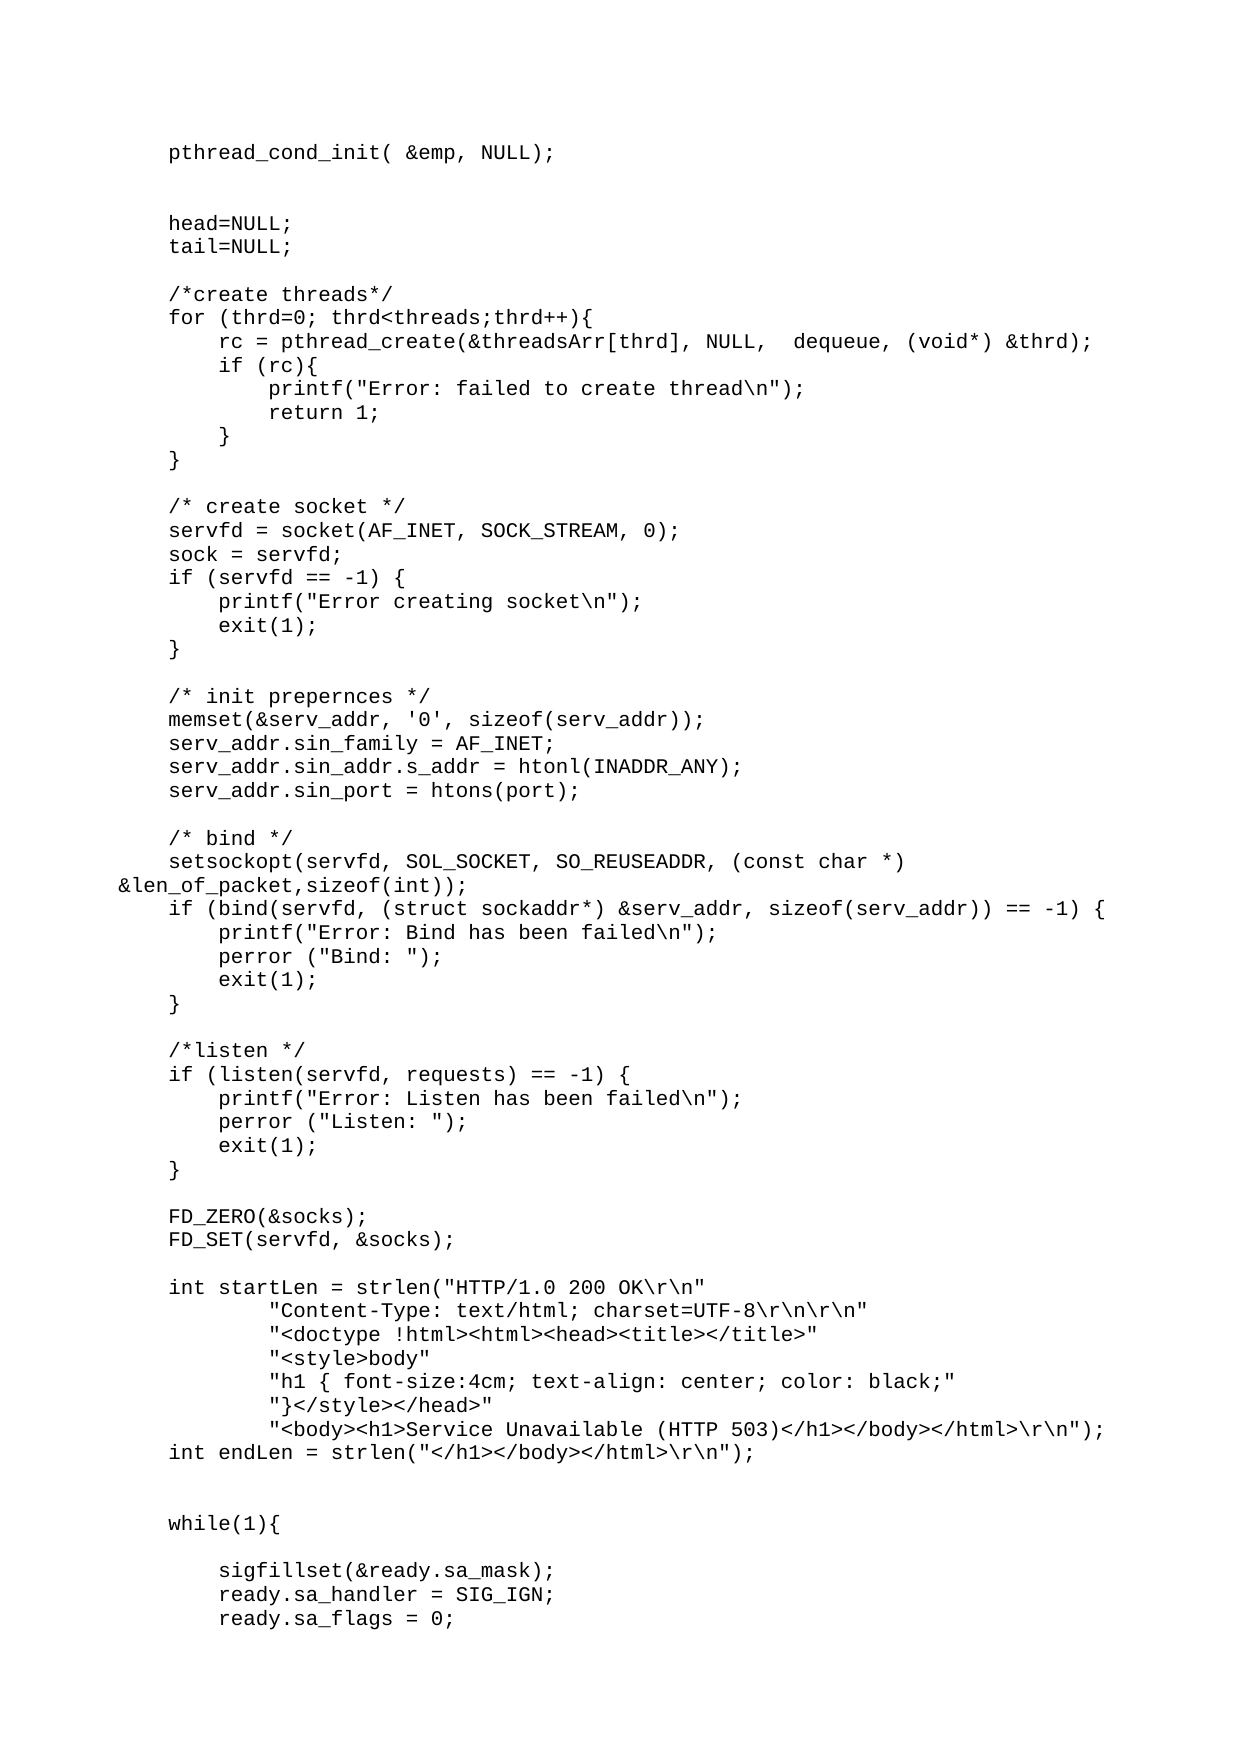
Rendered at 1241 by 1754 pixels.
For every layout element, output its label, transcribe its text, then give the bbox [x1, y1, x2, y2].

text printf("Error: failed to create thread\n"); [118, 378, 1122, 402]
text } [118, 993, 1122, 1017]
text if (rc){ [118, 354, 1122, 378]
text int endLen = strlen("</h1></body></html>\r\n"); [118, 1442, 1122, 1466]
text exit(1); [118, 615, 1122, 638]
text /* init prepernces */ [118, 686, 1122, 709]
text /*create threads*/ [118, 284, 1122, 307]
text sock = servfd; [118, 544, 1122, 567]
text sigfillset(&ready.sa_mask); [118, 1561, 1122, 1584]
text "<doctype !html><html><head><title></title>" [118, 1324, 1122, 1348]
text serv_addr.sin_addr.s_addr = htonl(INADDR_ANY); [118, 757, 1122, 780]
text while(1){ [118, 1513, 1122, 1537]
text setsockopt(servfd, SOL_SOCKET, SO_REUSEADDR, (const char *) &len_of_packet,sizeof(int)); [118, 851, 1122, 898]
text } [118, 426, 1122, 449]
text if (bind(servfd, (struct sockaddr*) &serv_addr, sizeof(serv_addr)) == -1) { [118, 898, 1122, 922]
text } [118, 1158, 1122, 1182]
text /*listen */ [118, 1040, 1122, 1064]
text "<style>body" [118, 1348, 1122, 1371]
text ready.sa_flags = 0; [118, 1608, 1122, 1631]
text "}</style></head>" [118, 1395, 1122, 1419]
text exit(1); [118, 1135, 1122, 1158]
text "Content-Type: text/html; charset=UTF-8\r\n\r\n" [118, 1300, 1122, 1324]
text memset(&serv_addr, '0', sizeof(serv_addr)); [118, 709, 1122, 733]
text pthread_cond_init( &emp, NULL); [118, 142, 1122, 165]
text printf("Error: Listen has been failed\n"); [118, 1088, 1122, 1111]
text rc = pthread_create(&threadsArr[thrd], NULL, dequeue, (void*) &thrd); [118, 331, 1122, 354]
text printf("Error: Bind has been failed\n"); [118, 922, 1122, 946]
text /* create socket */ [118, 496, 1122, 520]
text FD_ZERO(&socks); [118, 1206, 1122, 1229]
text serv_addr.sin_family = AF_INET; [118, 733, 1122, 757]
text /* bind */ [118, 827, 1122, 851]
text servfd = socket(AF_INET, SOCK_STREAM, 0); [118, 520, 1122, 544]
text return 1; [118, 402, 1122, 426]
text "h1 { font-size:4cm; text-align: center; color: black;" [118, 1371, 1122, 1395]
text perror ("Listen: "); [118, 1111, 1122, 1135]
text perror ("Bind: "); [118, 946, 1122, 969]
text ready.sa_handler = SIG_IGN; [118, 1584, 1122, 1608]
text head=NULL; [118, 213, 1122, 236]
text FD_SET(servfd, &socks); [118, 1229, 1122, 1253]
text if (listen(servfd, requests) == -1) { [118, 1064, 1122, 1088]
text printf("Error creating socket\n"); [118, 591, 1122, 615]
text for (thrd=0; thrd<threads;thrd++){ [118, 307, 1122, 331]
text exit(1); [118, 969, 1122, 993]
text if (servfd == -1) { [118, 567, 1122, 591]
text "<body><h1>Service Unavailable (HTTP 503)</h1></body></html>\r\n"); [118, 1419, 1122, 1442]
text } [118, 449, 1122, 473]
text int startLen = strlen("HTTP/1.0 200 OK\r\n" [118, 1277, 1122, 1300]
text serv_addr.sin_port = htons(port); [118, 780, 1122, 804]
text } [118, 638, 1122, 662]
text tail=NULL; [118, 236, 1122, 260]
